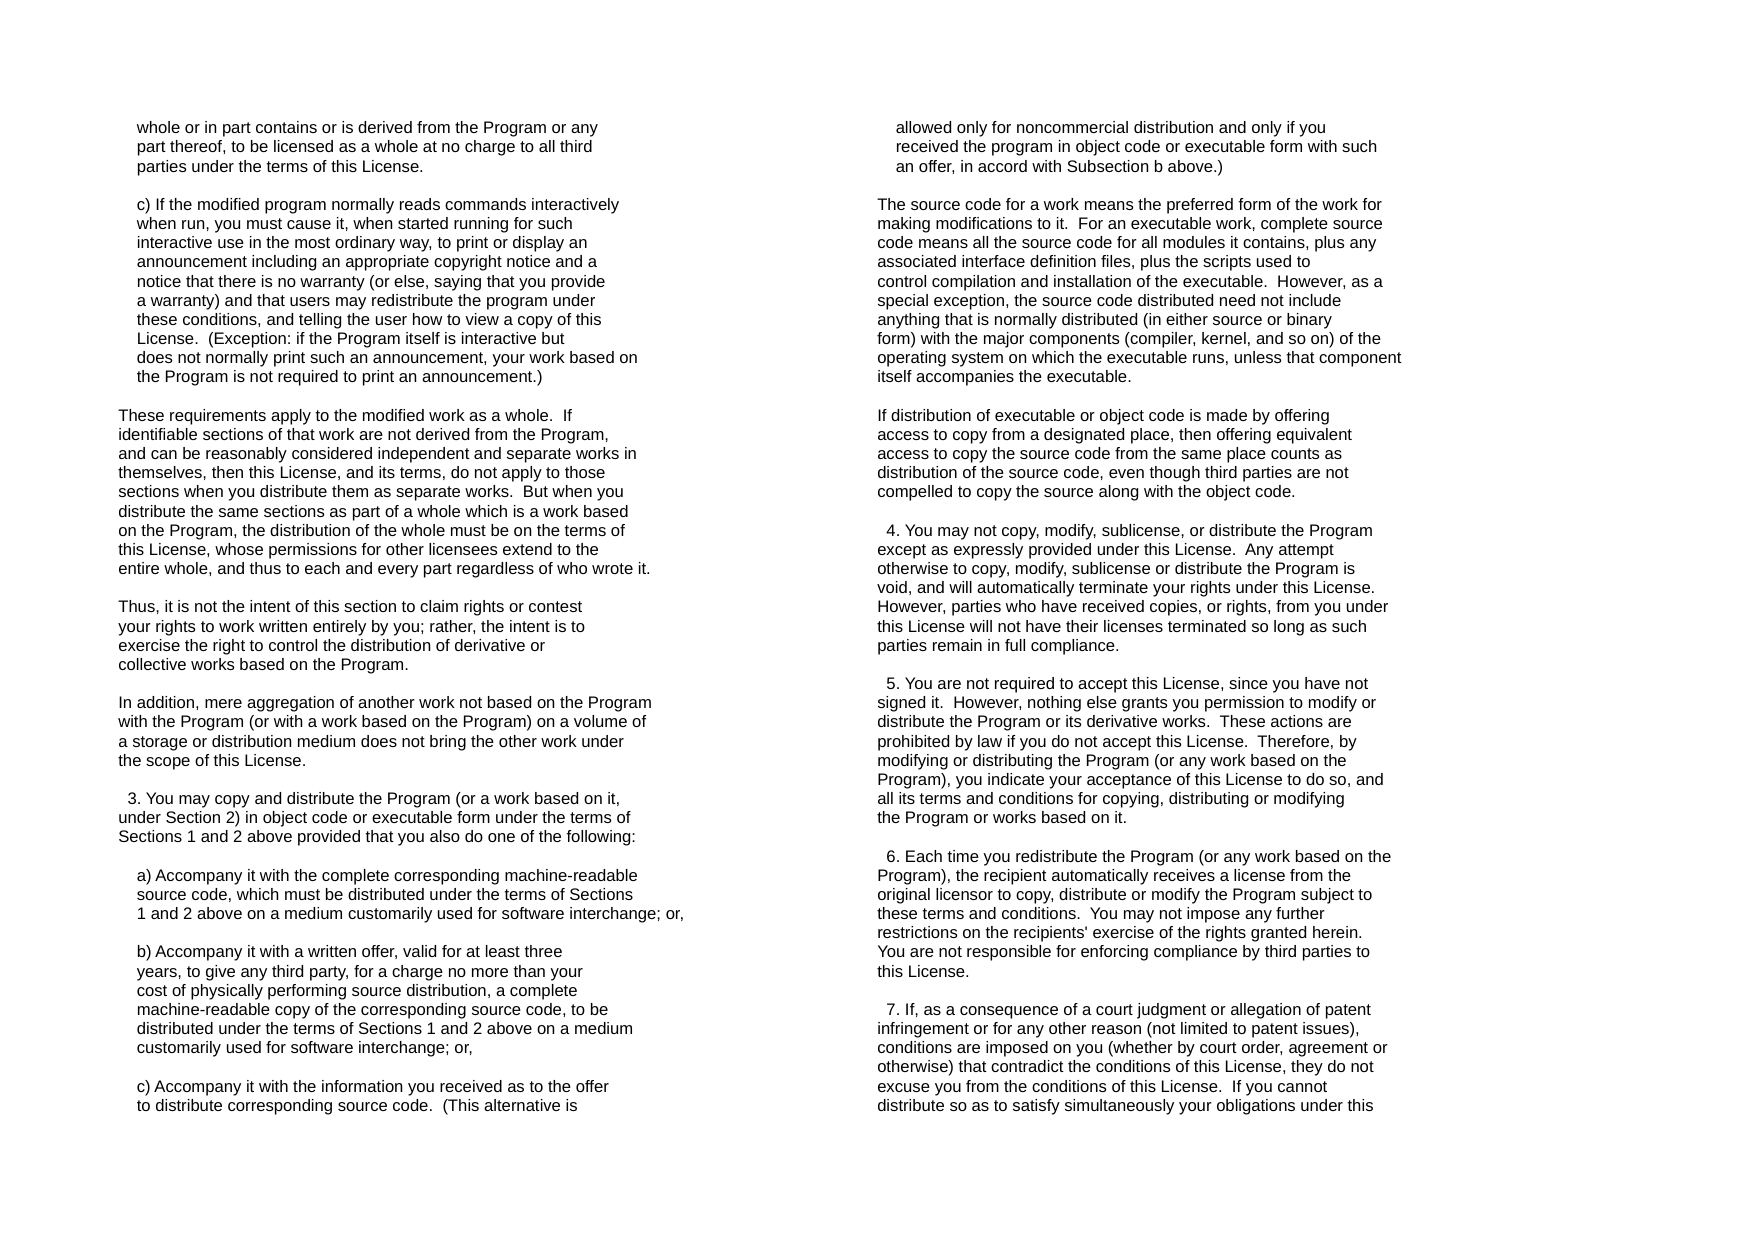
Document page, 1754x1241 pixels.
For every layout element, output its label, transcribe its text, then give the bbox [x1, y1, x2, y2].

text compelled to copy the source along with the object code. [877, 482, 1636, 501]
text to distribute corresponding source code. (This alternative is [118, 1096, 877, 1115]
text parties under the terms of this License. [118, 156, 877, 176]
text themselves, then this License, and its terms, do not apply to those [118, 463, 877, 482]
text access to copy the source code from the same place counts as [877, 444, 1636, 463]
text excuse you from the conditions of this License. If you cannot [877, 1076, 1636, 1096]
text part thereof, to be licensed as a whole at no charge to all third [118, 137, 877, 156]
text anything that is normally distributed (in either source or binary [877, 310, 1636, 329]
text signed it. However, nothing else grants you permission to modify or [877, 693, 1636, 712]
text access to copy from a designated place, then offering equivalent [877, 425, 1636, 444]
text Program), you indicate your acceptance of this License to do so, and [877, 770, 1636, 789]
text In addition, mere aggregation of another work not based on the Program [118, 693, 877, 712]
text void, and will automatically terminate your rights under this License. [877, 578, 1636, 597]
text distribute the Program or its derivative works. These actions are [877, 712, 1636, 731]
text sections when you distribute them as separate works. But when you [118, 482, 877, 501]
text distribute the same sections as part of a whole which is a work based [118, 501, 877, 521]
text collective works based on the Program. [118, 655, 877, 674]
text Sections 1 and 2 above provided that you also do one of the following: [118, 827, 877, 846]
text c) Accompany it with the information you received as to the offer [118, 1076, 877, 1096]
text restrictions on the recipients' exercise of the rights granted herein. [877, 923, 1636, 942]
text does not normally print such an announcement, your work based on [118, 348, 877, 367]
text otherwise to copy, modify, sublicense or distribute the Program is [877, 559, 1636, 578]
text customarily used for software interchange; or, [118, 1038, 877, 1057]
text c) If the modified program normally reads commands interactively [118, 195, 877, 214]
text on the Program, the distribution of the whole must be on the terms of [118, 521, 877, 540]
text You are not responsible for enforcing compliance by third parties to [877, 942, 1636, 961]
text The source code for a work means the preferred form of the work for [877, 195, 1636, 214]
text this License, whose permissions for other licensees extend to the [118, 540, 877, 559]
text this License will not have their licenses terminated so long as such [877, 616, 1636, 636]
text notice that there is no warranty (or else, saying that you provide [118, 271, 877, 291]
text prohibited by law if you do not accept this License. Therefore, by [877, 731, 1636, 751]
text original licensor to copy, distribute or modify the Program subject to [877, 885, 1636, 904]
text 5. You are not required to accept this License, since you have not [877, 674, 1636, 693]
text code means all the source code for all modules it contains, plus any [877, 233, 1636, 252]
text control compilation and installation of the executable. However, as a [877, 271, 1636, 291]
text 7. If, as a consequence of a court judgment or allegation of patent [877, 1000, 1636, 1019]
text distributed under the terms of Sections 1 and 2 above on a medium [118, 1019, 877, 1038]
text these terms and conditions. You may not impose any further [877, 904, 1636, 923]
text exercise the right to control the distribution of derivative or [118, 636, 877, 655]
text otherwise) that contradict the conditions of this License, they do not [877, 1057, 1636, 1076]
text If distribution of executable or object code is made by offering [877, 406, 1636, 425]
text your rights to work written entirely by you; rather, the intent is to [118, 616, 877, 636]
text making modifications to it. For an executable work, complete source [877, 214, 1636, 233]
text distribute so as to satisfy simultaneously your obligations under this [877, 1096, 1636, 1115]
text itself accompanies the executable. [877, 367, 1636, 386]
text 6. Each time you redistribute the Program (or any work based on the [877, 846, 1636, 866]
text the Program is not required to print an announcement.) [118, 367, 877, 386]
text interactive use in the most ordinary way, to print or display an [118, 233, 877, 252]
text a warranty) and that users may redistribute the program under [118, 291, 877, 310]
text special exception, the source code distributed need not include [877, 291, 1636, 310]
text announcement including an appropriate copyright notice and a [118, 252, 877, 271]
text entire whole, and thus to each and every part regardless of who wrote it. [118, 559, 877, 578]
text these conditions, and telling the user how to view a copy of this [118, 310, 877, 329]
text under Section 2) in object code or executable form under the terms of [118, 808, 877, 827]
text parties remain in full compliance. [877, 636, 1636, 655]
text 1 and 2 above on a medium customarily used for software interchange; or, [118, 904, 877, 923]
text distribution of the source code, even though third parties are not [877, 463, 1636, 482]
text cost of physically performing source distribution, a complete [118, 981, 877, 1000]
text when run, you must cause it, when started running for such [118, 214, 877, 233]
text infringement or for any other reason (not limited to patent issues), [877, 1019, 1636, 1038]
text the Program or works based on it. [877, 808, 1636, 827]
text with the Program (or with a work based on the Program) on a volume of [118, 712, 877, 731]
text years, to give any third party, for a charge no more than your [118, 961, 877, 981]
text b) Accompany it with a written offer, valid for at least three [118, 942, 877, 961]
text the scope of this License. [118, 751, 877, 770]
text form) with the major components (compiler, kernel, and so on) of the [877, 329, 1636, 348]
text source code, which must be distributed under the terms of Sections [118, 885, 877, 904]
text this License. [877, 961, 1636, 981]
text Thus, it is not the intent of this section to claim rights or contest [118, 597, 877, 616]
text operating system on which the executable runs, unless that component [877, 348, 1636, 367]
text However, parties who have received copies, or rights, from you under [877, 597, 1636, 616]
text whole or in part contains or is derived from the Program or any [118, 118, 877, 137]
text modifying or distributing the Program (or any work based on the [877, 751, 1636, 770]
text except as expressly provided under this License. Any attempt [877, 540, 1636, 559]
text These requirements apply to the modified work as a whole. If [118, 406, 877, 425]
text conditions are imposed on you (whether by court order, agreement or [877, 1038, 1636, 1057]
text allowed only for noncommercial distribution and only if you [877, 118, 1636, 137]
text Program), the recipient automatically receives a license from the [877, 866, 1636, 885]
text License. (Exception: if the Program itself is interactive but [118, 329, 877, 348]
text an offer, in accord with Subsection b above.) [877, 156, 1636, 176]
text identifiable sections of that work are not derived from the Program, [118, 425, 877, 444]
text and can be reasonably considered independent and separate works in [118, 444, 877, 463]
text a) Accompany it with the complete corresponding machine-readable [118, 866, 877, 885]
text received the program in object code or executable form with such [877, 137, 1636, 156]
text machine-readable copy of the corresponding source code, to be [118, 1000, 877, 1019]
text all its terms and conditions for copying, distributing or modifying [877, 789, 1636, 808]
text 3. You may copy and distribute the Program (or a work based on it, [118, 789, 877, 808]
text 4. You may not copy, modify, sublicense, or distribute the Program [877, 521, 1636, 540]
text a storage or distribution medium does not bring the other work under [118, 731, 877, 751]
text associated interface definition files, plus the scripts used to [877, 252, 1636, 271]
